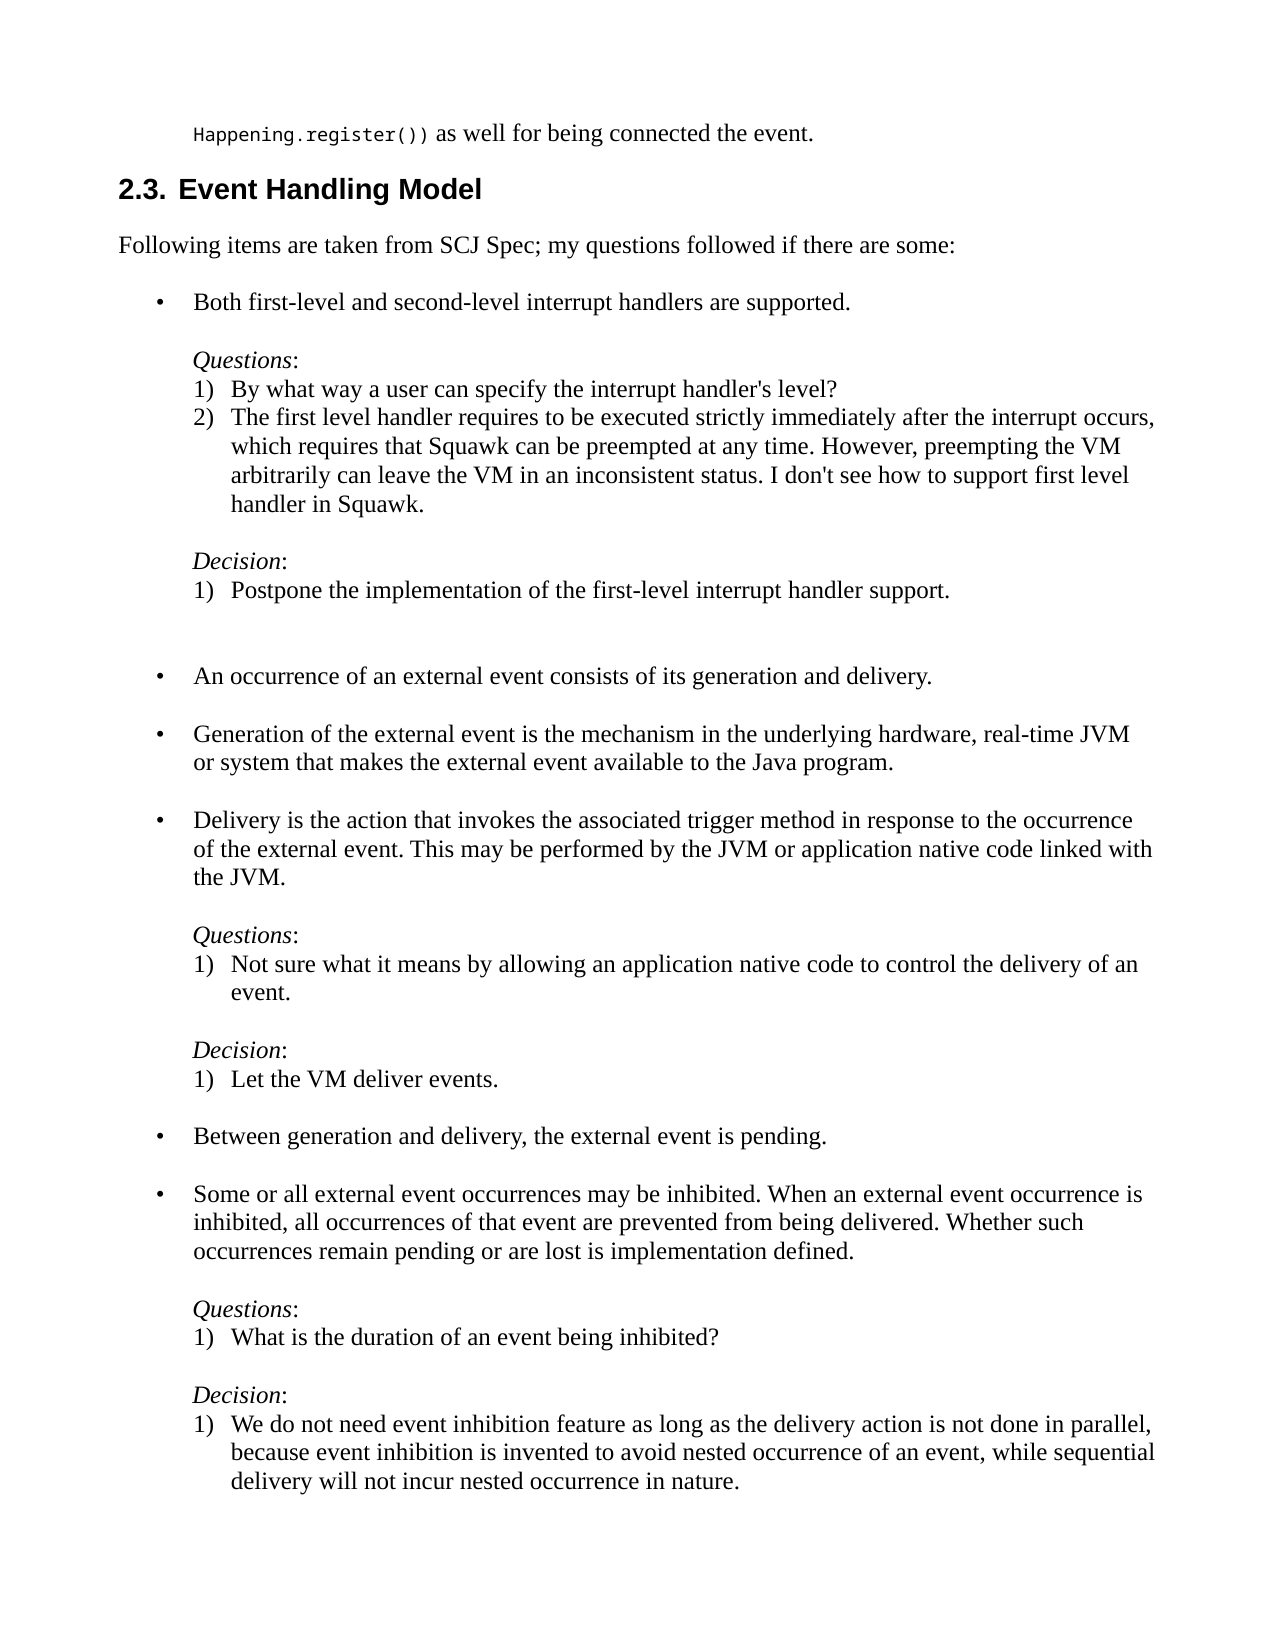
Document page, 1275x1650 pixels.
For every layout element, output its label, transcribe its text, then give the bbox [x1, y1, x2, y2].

text Decision: [118, 1380, 1157, 1409]
text Following items are taken from SCJ Spec; my questions followed if there are some: [118, 230, 1157, 259]
list Delivery is the action that invokes the associated trigger method in response to the occurrence of the external event. This may be performed by the JVM or application native code linked with the JVM. [156, 805, 1157, 891]
list What is the duration of an event being inhibited? [193, 1322, 1157, 1351]
list We do not need event inhibition feature as long as the delivery action is not done in parallel, because event inhibition is invented to avoid nested occurrence of an event, while sequential delivery will not incur nested occurrence in nature. [193, 1409, 1157, 1495]
list Both first-level and second-level interrupt handlers are supported. [156, 287, 1157, 316]
list An occurrence of an external event consists of its generation and delivery. [156, 661, 1157, 690]
list Postpone the implementation of the first-level interrupt handler support. [193, 575, 1157, 604]
text Questions: [118, 1294, 1157, 1322]
list Generation of the external event is the mechanism in the underlying hardware, real-time JVM or system that makes the external event available to the Java program. [156, 719, 1157, 776]
list Let the VM deliver events. [193, 1064, 1157, 1092]
text Decision: [118, 1035, 1157, 1064]
list The first level handler requires to be executed strictly immediately after the interrupt occurs, which requires that Squawk can be preempted at any time. However, preempting the VM arbitrarily can leave the VM in an inconsistent status. I don't see how to support first level handler in Squawk. [193, 402, 1157, 517]
text Questions: [118, 345, 1157, 374]
text Questions: [118, 920, 1157, 949]
list Some or all external event occurrences may be inhibited. When an external event occurrence is inhibited, all occurrences of that event are prevented from being delivered. Whether such occurrences remain pending or are lost is implementation defined. [156, 1179, 1157, 1265]
list Not sure what it means by allowing an application native code to control the delivery of an event. [193, 949, 1157, 1006]
text Decision: [118, 546, 1157, 575]
list Happening.register()) as well for being connected the event. [156, 118, 1157, 147]
list Between generation and delivery, the external event is pending. [156, 1121, 1157, 1150]
subtitle Event Handling Model [118, 172, 1157, 206]
list By what way a user can specify the interrupt handler's level? [193, 374, 1157, 402]
